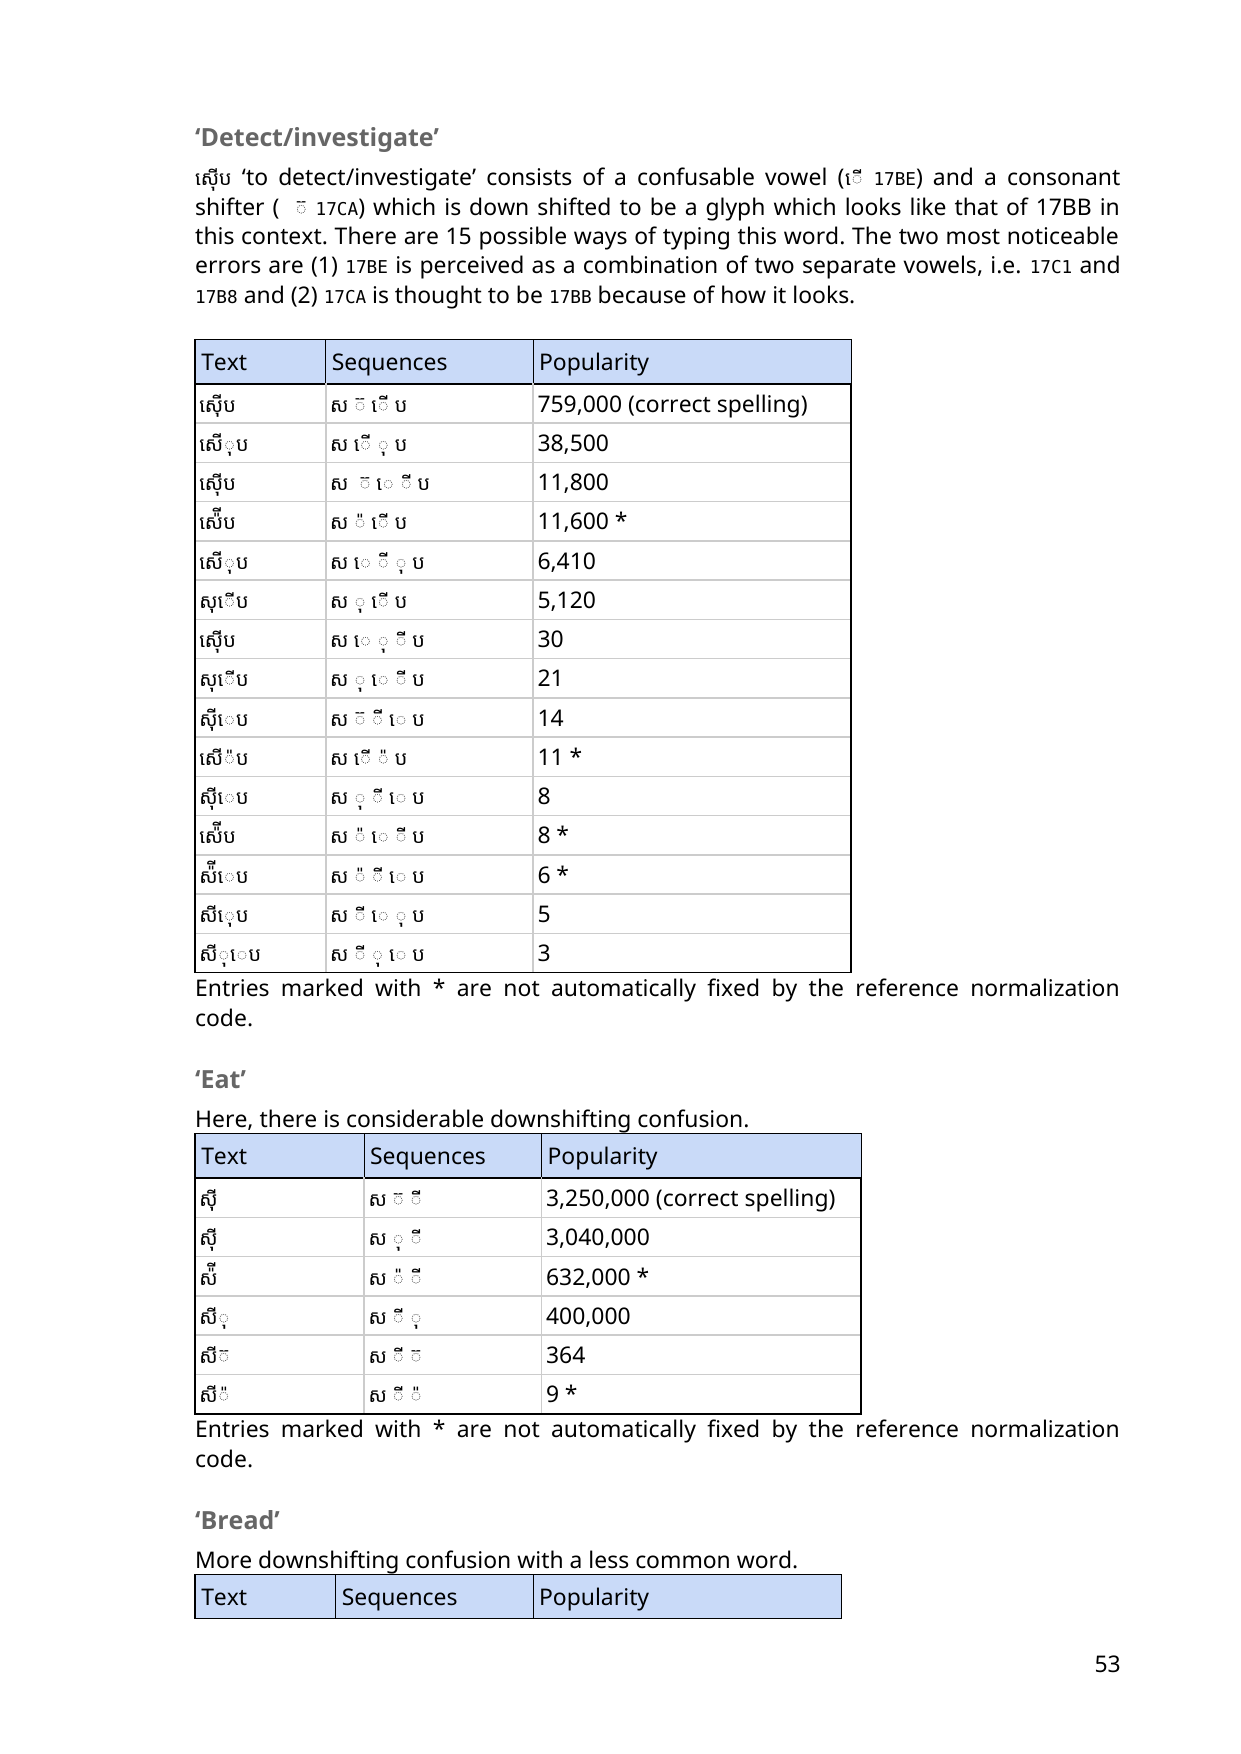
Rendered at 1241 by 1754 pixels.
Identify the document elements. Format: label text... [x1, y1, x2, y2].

table_header Sequences [336, 1575, 533, 1618]
table_cell ស ុ ី េ ប [327, 777, 532, 815]
table_cell 3,040,000 [542, 1218, 860, 1256]
table_cell 11 * [534, 738, 850, 776]
table_cell ស៉ី [196, 1257, 363, 1295]
table_cell 364 [542, 1336, 860, 1374]
table_cell ស េ ុ ី ប [327, 620, 532, 658]
table_header Text [196, 1575, 335, 1618]
table_header Sequences [326, 340, 533, 383]
text Here, there is considerable downshifting confusion. [195, 1104, 1121, 1133]
table_cell សុី [196, 1218, 363, 1256]
subtitle ‘Bread’ [195, 1502, 1121, 1536]
table_cell 6,410 [534, 542, 850, 579]
table_cell សីុេប [196, 934, 325, 972]
table_header Sequences [365, 1134, 541, 1177]
table_cell ស ី េ ុ ប [327, 895, 532, 933]
table_cell ស ី ៊ [365, 1336, 541, 1374]
table_cell ស ើ ៉ ប [327, 738, 532, 776]
table_header Popularity [542, 1134, 861, 1177]
table_cell 759,000 (correct spelling) [534, 385, 850, 422]
table_cell ស ៉ ើ ប [327, 502, 532, 540]
table_cell សី៊ [196, 1336, 363, 1374]
table_cell 6 * [534, 856, 850, 893]
text ស៊ើប ‘to detect/investigate’ consists of a confusable vowel (ើ 17BE) and a consonant shifter ( ៊ 17CA) which is down shifted to be a glyph which looks like that of 17BB in this context. There are 15 possible ways of typing this word. The two most noticeable errors are (1) 17BE is perceived as a combination of two separate vowels, i.e. 17C1 and 17B8 and (2) 17CA is thought to be 17BB because of how it looks. [195, 162, 1121, 309]
table_cell ស េ ី ុ ប [327, 542, 532, 579]
table_cell 8 * [534, 816, 850, 854]
table_header Text [196, 340, 325, 383]
table_cell សី៉ [196, 1375, 363, 1413]
table_cell 5 [534, 895, 850, 933]
table_cell 14 [534, 699, 850, 736]
text Entries marked with * are not automatically fixed by the reference normalization code. [195, 973, 1121, 1032]
table_header Text [196, 1134, 364, 1177]
table_cell សុីេប [196, 777, 325, 815]
subtitle ‘Eat’ [195, 1061, 1121, 1095]
table_cell 8 [534, 777, 850, 815]
table_cell ស៊េីប [196, 463, 325, 501]
table_cell 5,120 [534, 581, 850, 618]
table_cell 11,600 * [534, 502, 850, 540]
table_cell 11,800 [534, 463, 850, 501]
table_cell ស ី ៉ [365, 1375, 541, 1413]
table_cell ស ៊ ី [365, 1179, 541, 1217]
table_cell ស៊ីេប [196, 699, 325, 736]
table_cell 38,500 [534, 424, 850, 461]
table_cell ស ុ េ ី ប [327, 659, 532, 697]
table_cell សុេីប [196, 659, 325, 697]
table_cell ស៉ីេប [196, 856, 325, 893]
table_cell ស៊ើប [196, 385, 325, 422]
table_cell ស ៊ ី េ ប [327, 699, 532, 736]
table_header Popularity [534, 1575, 841, 1618]
table_cell 400,000 [542, 1297, 860, 1334]
table_cell ស ​​ ៊ េ ី ប [327, 463, 532, 501]
table_cell ស៊ី [196, 1179, 363, 1217]
table_cell ស ៊ ើ ប [327, 385, 532, 422]
table_cell សុើប [196, 581, 325, 618]
table_cell សើុប [196, 424, 325, 461]
table_cell 3,250,000 (correct spelling) [542, 1179, 860, 1217]
table_cell ស ើ ុ ប [327, 424, 532, 461]
table_header Popularity [534, 340, 851, 383]
table_cell 21 [534, 659, 850, 697]
table_cell សីេុប [196, 895, 325, 933]
table_cell សើ៉ប [196, 738, 325, 776]
text Entries marked with * are not automatically fixed by the reference normalization code. [195, 1414, 1121, 1473]
table_cell ស ៉ ី [365, 1257, 541, 1295]
subtitle ‘Detect/investigate’ [195, 120, 1121, 154]
table_cell ស ី ុ េ ប [327, 934, 532, 972]
table_cell ស ៉ េ ី ប [327, 816, 532, 854]
text More downshifting confusion with a less common word. [195, 1545, 1121, 1574]
table_cell 3 [534, 934, 850, 972]
table_cell សេីុប [196, 542, 325, 579]
table_cell 632,000 * [542, 1257, 860, 1295]
table_cell 30 [534, 620, 850, 658]
table_cell ស៉ើប [196, 502, 325, 540]
table_cell ស ី ុ [365, 1297, 541, 1334]
table_cell ស ៉ ី េ ប [327, 856, 532, 893]
table_cell ស៉េីប [196, 816, 325, 854]
table_cell ស ុ ី [365, 1218, 541, 1256]
table_cell សេុីប [196, 620, 325, 658]
table_cell ស ុ ើ ប [327, 581, 532, 618]
table_cell 9 * [542, 1375, 860, 1413]
table_cell សីុ [196, 1297, 363, 1334]
